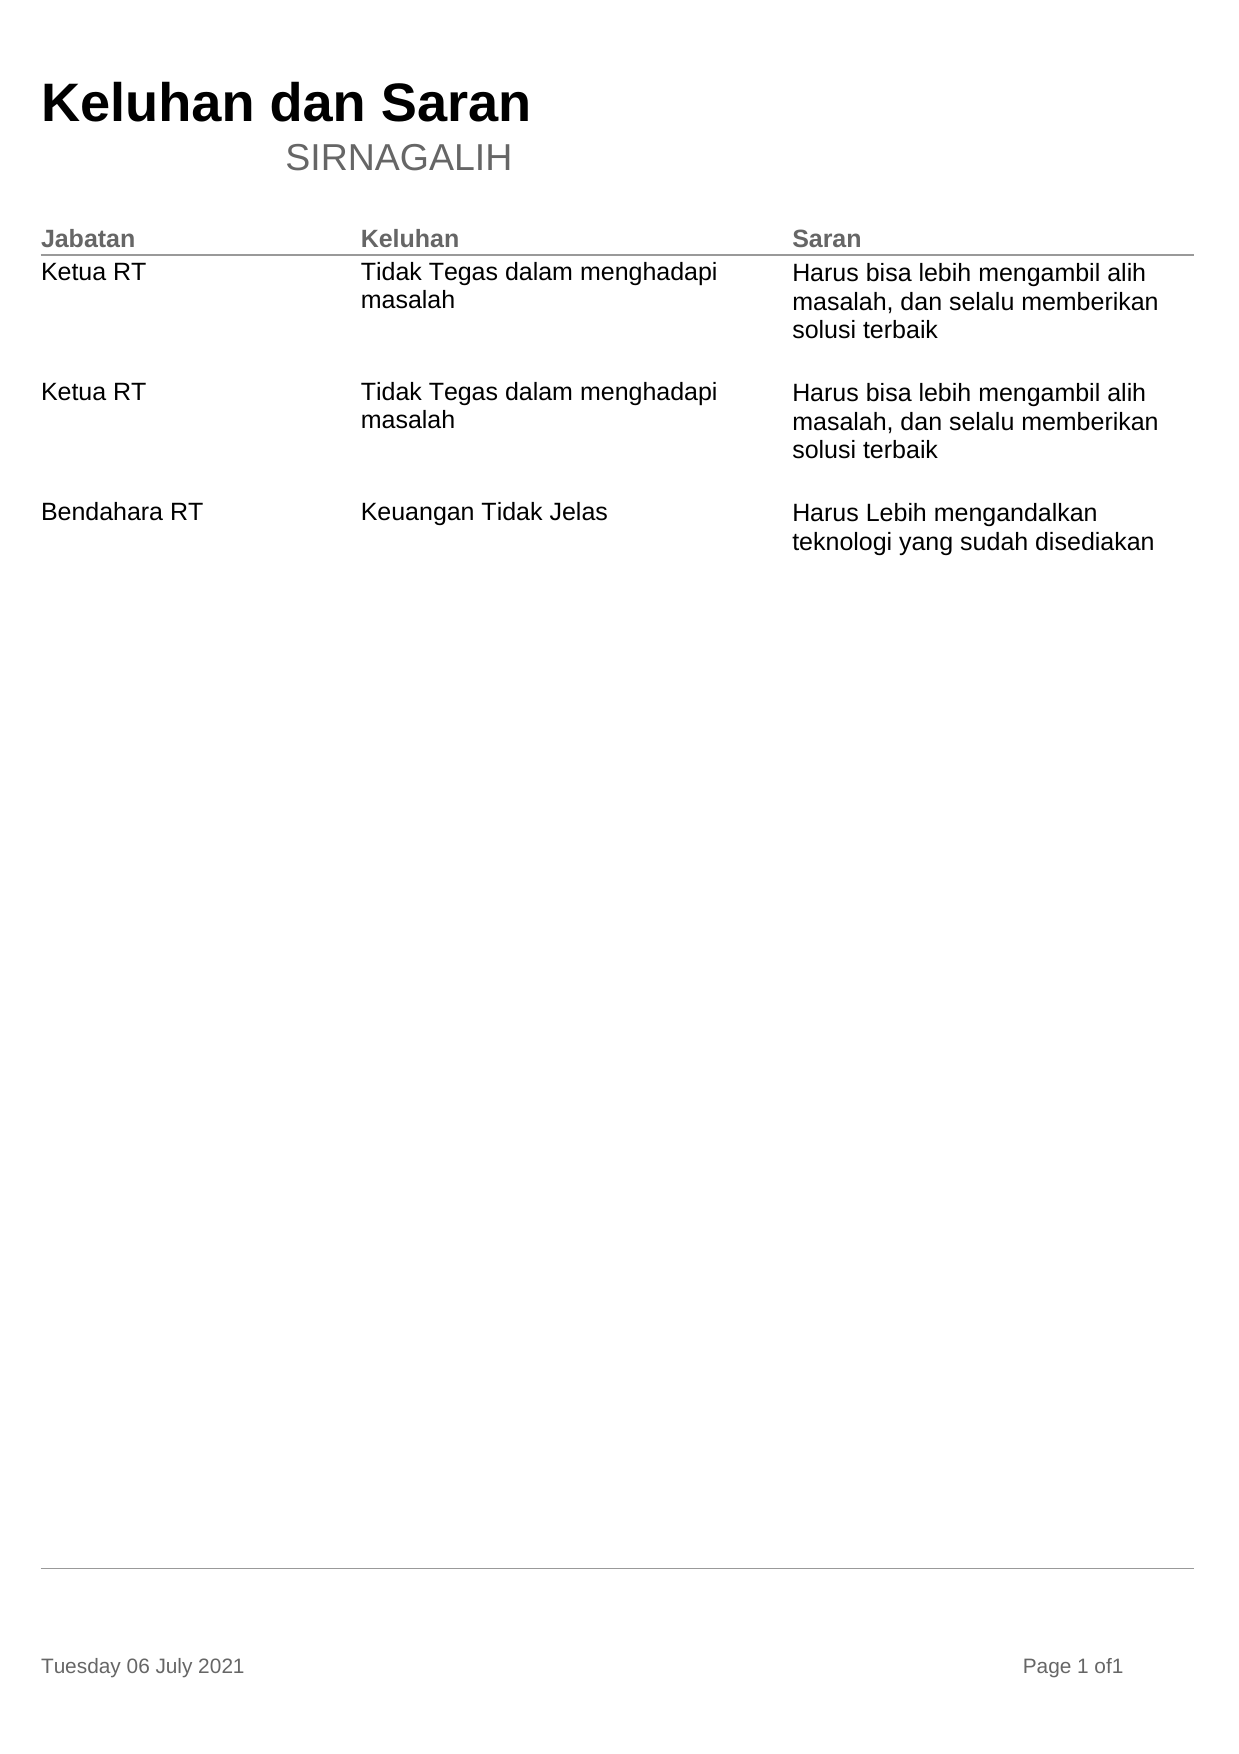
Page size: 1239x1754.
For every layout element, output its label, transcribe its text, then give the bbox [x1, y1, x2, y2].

table_cell Harus bisa lebih mengambil alih masalah, dan selalu memberikan solusi terbaik [792, 258, 1198, 354]
table_cell [453, 1570, 590, 1654]
table_header [41, 0, 285, 67]
table_cell [361, 474, 453, 496]
table_cell SIRNAGALIH [285, 135, 612, 180]
table_header [1198, 0, 1239, 67]
table_cell Keluhan [361, 224, 792, 253]
table_cell [1112, 68, 1194, 135]
table_cell [944, 68, 1112, 135]
table_cell [285, 594, 361, 1568]
table_cell [944, 354, 1112, 376]
table_cell [590, 354, 612, 376]
table_cell [0, 408, 41, 474]
table_cell [590, 180, 612, 223]
table_cell [1198, 594, 1239, 1569]
table_cell [0, 224, 41, 253]
table_cell [1198, 408, 1239, 474]
table_cell [590, 1654, 612, 1695]
table_cell [613, 180, 792, 223]
table_cell [613, 354, 792, 376]
table_cell [0, 474, 41, 496]
table_cell [792, 474, 944, 496]
table_cell [590, 594, 612, 1568]
table_cell [1198, 474, 1239, 496]
table_cell [1198, 288, 1239, 354]
table_cell [361, 180, 453, 223]
table_cell Bendahara RT [41, 496, 361, 594]
table_cell [453, 1654, 590, 1695]
table_cell [285, 1570, 361, 1654]
table_header [613, 0, 792, 67]
table_cell [0, 1570, 41, 1654]
table_cell 1 [1112, 1654, 1194, 1695]
table_header [453, 0, 590, 67]
table_cell [361, 1570, 453, 1654]
table_cell Keuangan Tidak Jelas [361, 496, 792, 594]
table_cell [1198, 135, 1239, 180]
table_cell [944, 474, 1112, 496]
table_cell Saran [792, 224, 1198, 253]
table_cell [1198, 180, 1239, 223]
table_cell [613, 135, 792, 180]
table_cell [41, 1570, 285, 1654]
table_cell [944, 180, 1112, 223]
table_cell [1112, 594, 1194, 1568]
table_cell [792, 1570, 944, 1654]
table_cell [1112, 180, 1194, 223]
table_header [944, 0, 1112, 67]
table_cell [41, 354, 285, 376]
table_cell Harus Lebih mengandalkan teknologi yang sudah disediakan [792, 498, 1198, 594]
table_cell [1198, 378, 1239, 406]
table_cell [0, 1654, 41, 1695]
table_cell [1198, 68, 1239, 135]
table_cell [1198, 354, 1239, 376]
table_cell [944, 1570, 1112, 1654]
table_cell [0, 135, 41, 180]
table_cell [285, 474, 361, 496]
table_cell [1198, 498, 1239, 526]
table_cell [613, 1570, 792, 1654]
table_header [590, 0, 612, 67]
table_cell [1198, 258, 1239, 286]
table_cell Keluhan dan Saran [41, 68, 590, 135]
table_cell [0, 498, 41, 526]
table_cell [361, 354, 453, 376]
table_cell [792, 180, 944, 223]
table_cell [453, 180, 590, 223]
table_cell [1198, 1570, 1239, 1654]
table_cell [590, 1570, 612, 1654]
table_cell [792, 354, 944, 376]
table_cell Jabatan [41, 224, 361, 253]
table_cell [792, 135, 944, 180]
table_cell [792, 68, 944, 135]
table_cell [590, 68, 612, 135]
table_cell [0, 288, 41, 354]
table_cell [453, 474, 590, 496]
table_cell [0, 528, 41, 594]
table_cell [41, 180, 285, 223]
table_cell [1198, 224, 1239, 253]
table_cell Tidak Tegas dalam menghadapi masalah [361, 256, 792, 354]
table_cell [792, 594, 944, 1568]
table_cell [792, 1654, 944, 1695]
table_cell [1112, 474, 1194, 496]
table_cell [0, 258, 41, 286]
table_cell [361, 594, 453, 1568]
table_cell [285, 354, 361, 376]
table_cell [613, 1654, 792, 1695]
table_cell Ketua RT [41, 376, 361, 474]
table_cell Ketua RT [41, 256, 361, 354]
table_header [0, 0, 41, 67]
table_cell [41, 594, 285, 1568]
table_cell [0, 180, 41, 223]
table_cell [453, 354, 590, 376]
table_cell Tuesday 06 July 2021 [41, 1654, 453, 1695]
table_cell [944, 135, 1112, 180]
table_cell [613, 474, 792, 496]
table_cell [41, 135, 285, 180]
table_cell [1198, 1654, 1239, 1695]
table_cell [944, 594, 1112, 1568]
table_cell [1112, 354, 1194, 376]
table_cell [453, 594, 590, 1568]
table_header [285, 0, 361, 67]
table_cell [1198, 528, 1239, 594]
table_cell [1112, 1570, 1194, 1654]
table_cell Tidak Tegas dalam menghadapi masalah [361, 376, 792, 474]
table_cell [0, 378, 41, 406]
table_header [792, 0, 944, 67]
table_header [1112, 0, 1194, 67]
table_cell [1112, 135, 1194, 180]
table_cell [613, 594, 792, 1568]
table_cell [613, 68, 792, 135]
table_header [361, 0, 453, 67]
table_cell [0, 354, 41, 376]
table_cell [590, 474, 612, 496]
table_cell [0, 68, 41, 135]
table_cell Page 1 of [944, 1654, 1112, 1695]
table_cell [41, 474, 285, 496]
table_cell Harus bisa lebih mengambil alih masalah, dan selalu memberikan solusi terbaik [792, 378, 1198, 474]
table_cell [0, 594, 41, 1569]
table_cell [285, 180, 361, 223]
